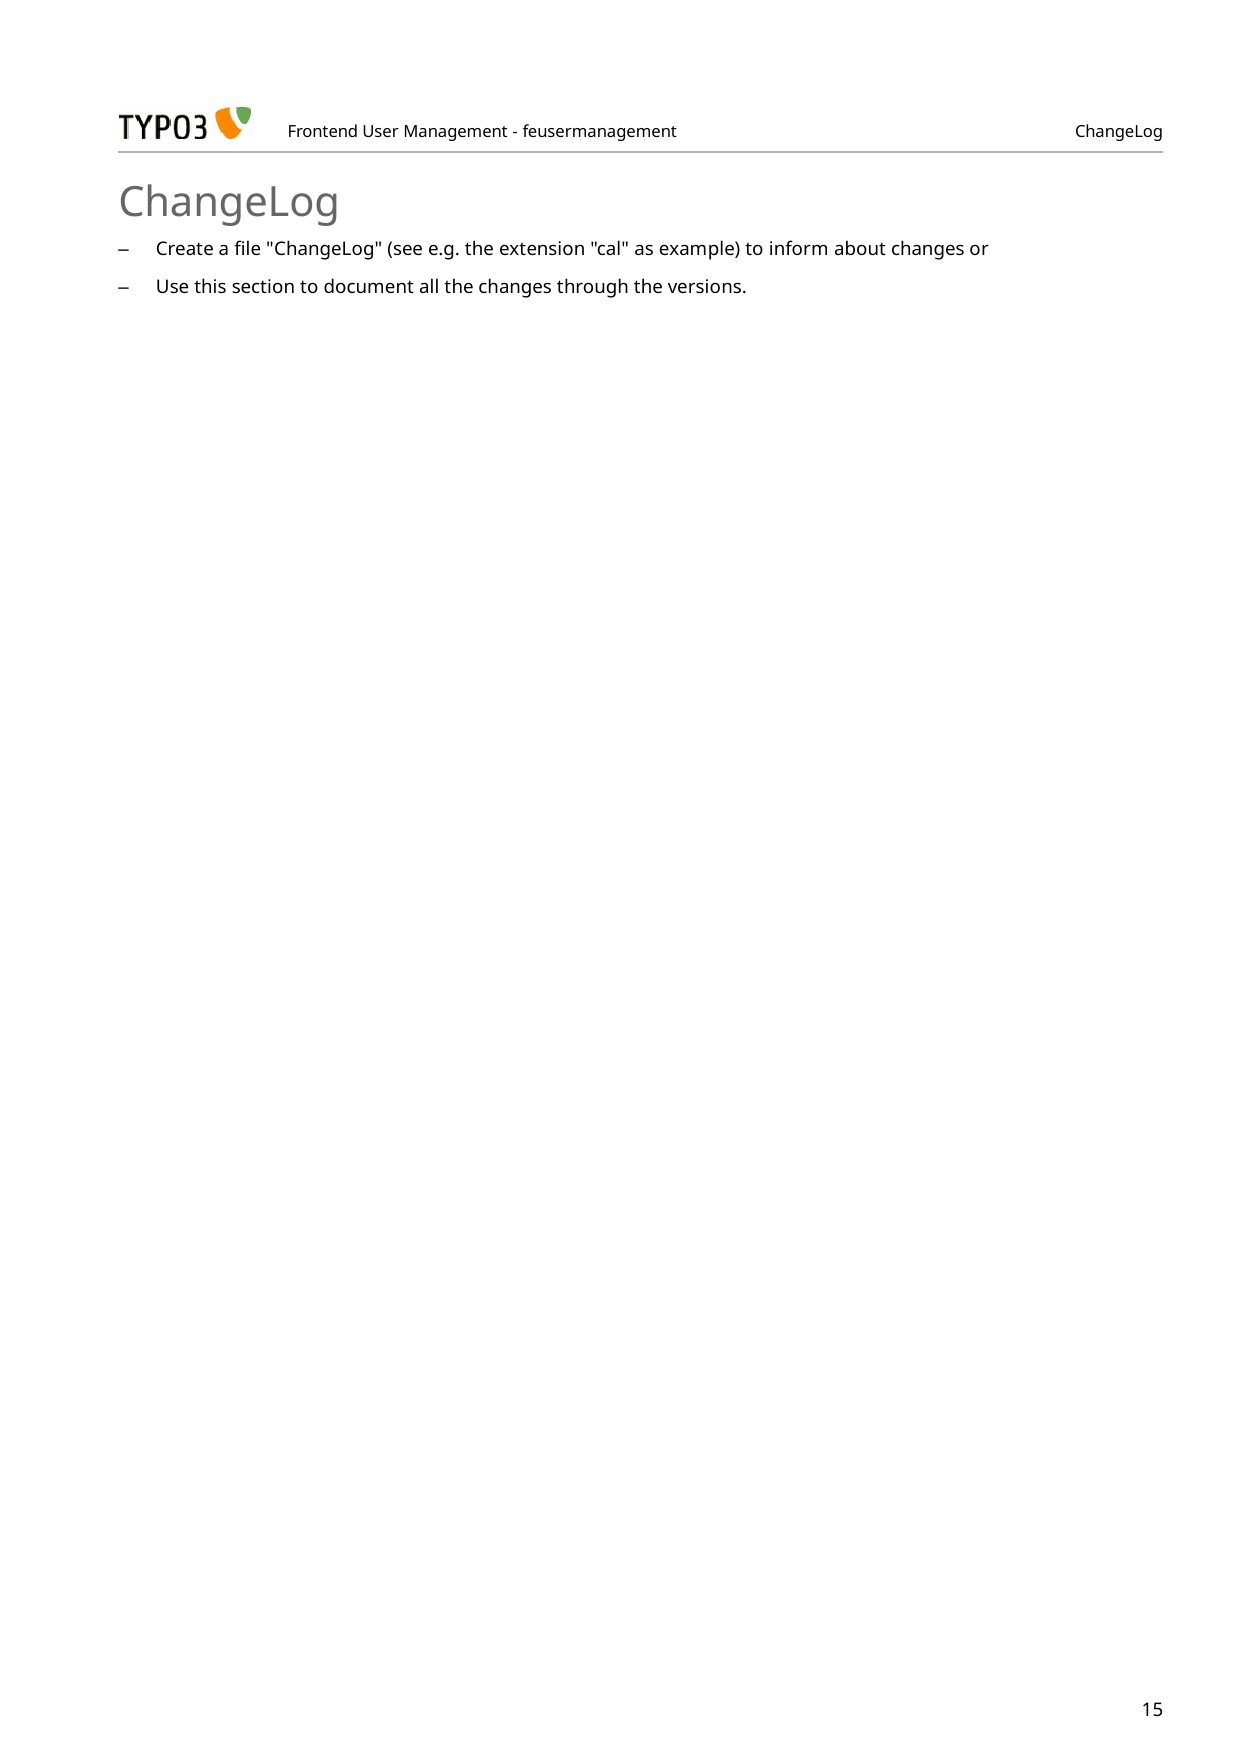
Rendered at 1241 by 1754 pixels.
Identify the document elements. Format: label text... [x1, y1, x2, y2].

list Use this section to document all the changes through the versions. [118, 273, 1163, 299]
subtitle ChangeLog [118, 172, 1163, 228]
picture [118, 106, 254, 139]
list Create a file "ChangeLog" (see e.g. the extension "cal" as example) to inform about changes or [118, 234, 1163, 260]
